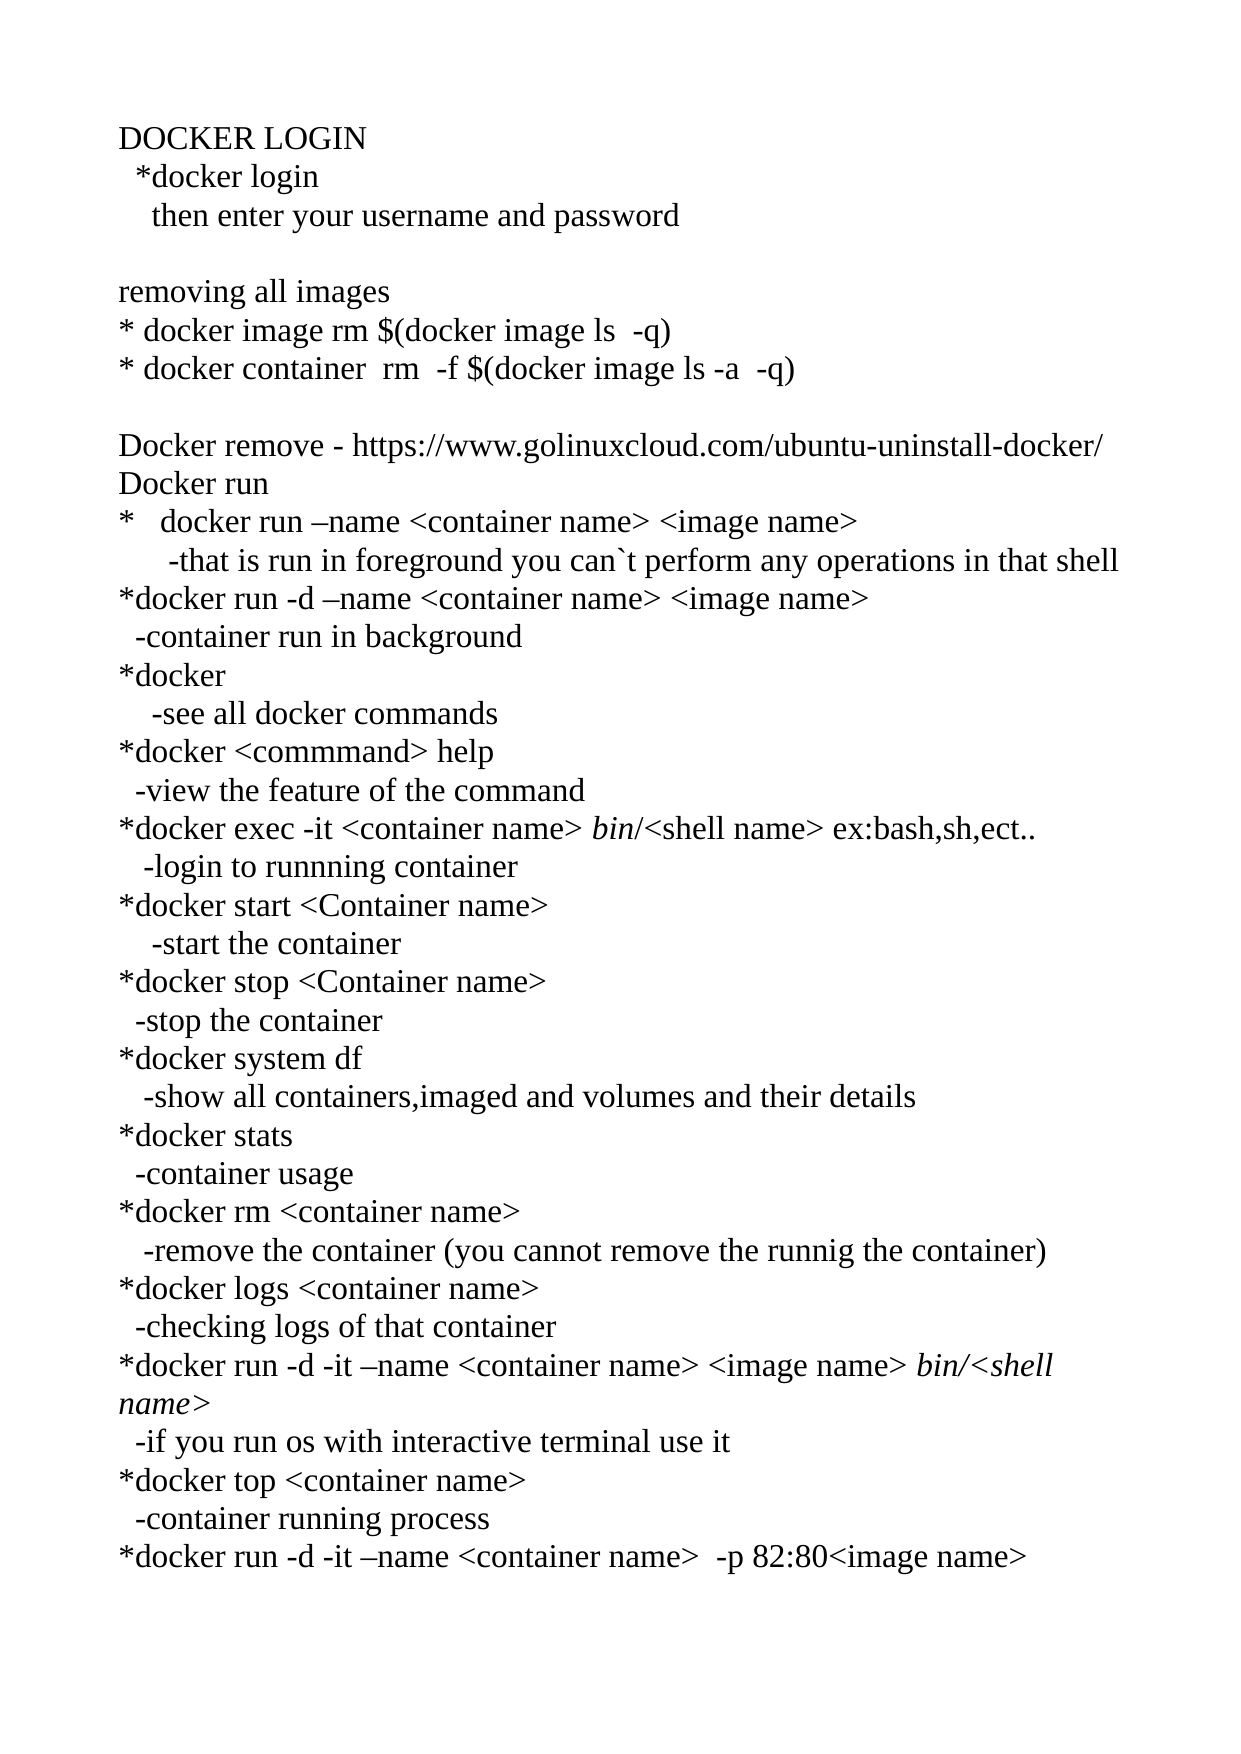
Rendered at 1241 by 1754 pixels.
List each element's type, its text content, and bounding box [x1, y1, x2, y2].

text -container run in background [118, 616, 1122, 655]
text *docker rm <container name> [118, 1191, 1122, 1230]
text *docker system df [118, 1038, 1122, 1076]
text *docker exec -it <container name> bin/<shell name> ex:bash,sh,ect.. [118, 808, 1122, 846]
text -view the feature of the command [118, 770, 1122, 808]
text *docker login [118, 156, 1122, 195]
text *docker run -d -it –name <container name> <image name> bin/<shell name> [118, 1345, 1122, 1421]
text *docker <commmand> help [118, 731, 1122, 770]
text -show all containers,imaged and volumes and their details [118, 1076, 1122, 1115]
text DOCKER LOGIN [118, 118, 1122, 156]
text * docker run –name <container name> <image name> [118, 501, 1122, 540]
text -see all docker commands [118, 693, 1122, 731]
text *docker run -d –name <container name> <image name> [118, 578, 1122, 616]
text -checking logs of that container [118, 1306, 1122, 1345]
text *docker start <Container name> [118, 885, 1122, 923]
text * docker image rm $(docker image ls -q) [118, 310, 1122, 348]
text *docker stop <Container name> [118, 961, 1122, 1000]
text Docker run [118, 463, 1122, 501]
text removing all images [118, 271, 1122, 310]
text -stop the container [118, 1000, 1122, 1038]
text -login to runnning container [118, 846, 1122, 885]
text *docker top <container name> [118, 1460, 1122, 1498]
text *docker logs <container name> [118, 1268, 1122, 1306]
text -container usage [118, 1153, 1122, 1191]
text -start the container [118, 923, 1122, 961]
text -remove the container (you cannot remove the runnig the container) [118, 1230, 1122, 1268]
text -if you run os with interactive terminal use it [118, 1421, 1122, 1460]
text *docker [118, 655, 1122, 693]
text -container running process [118, 1498, 1122, 1536]
text *docker run -d -it –name <container name> -p 82:80<image name> [118, 1536, 1122, 1575]
text * docker container rm -f $(docker image ls -a -q) [118, 348, 1122, 386]
text then enter your username and password [118, 195, 1122, 233]
text -that is run in foreground you can`t perform any operations in that shell [118, 540, 1122, 578]
text *docker stats [118, 1115, 1122, 1153]
text Docker remove - https://www.golinuxcloud.com/ubuntu-uninstall-docker/ [118, 425, 1122, 463]
